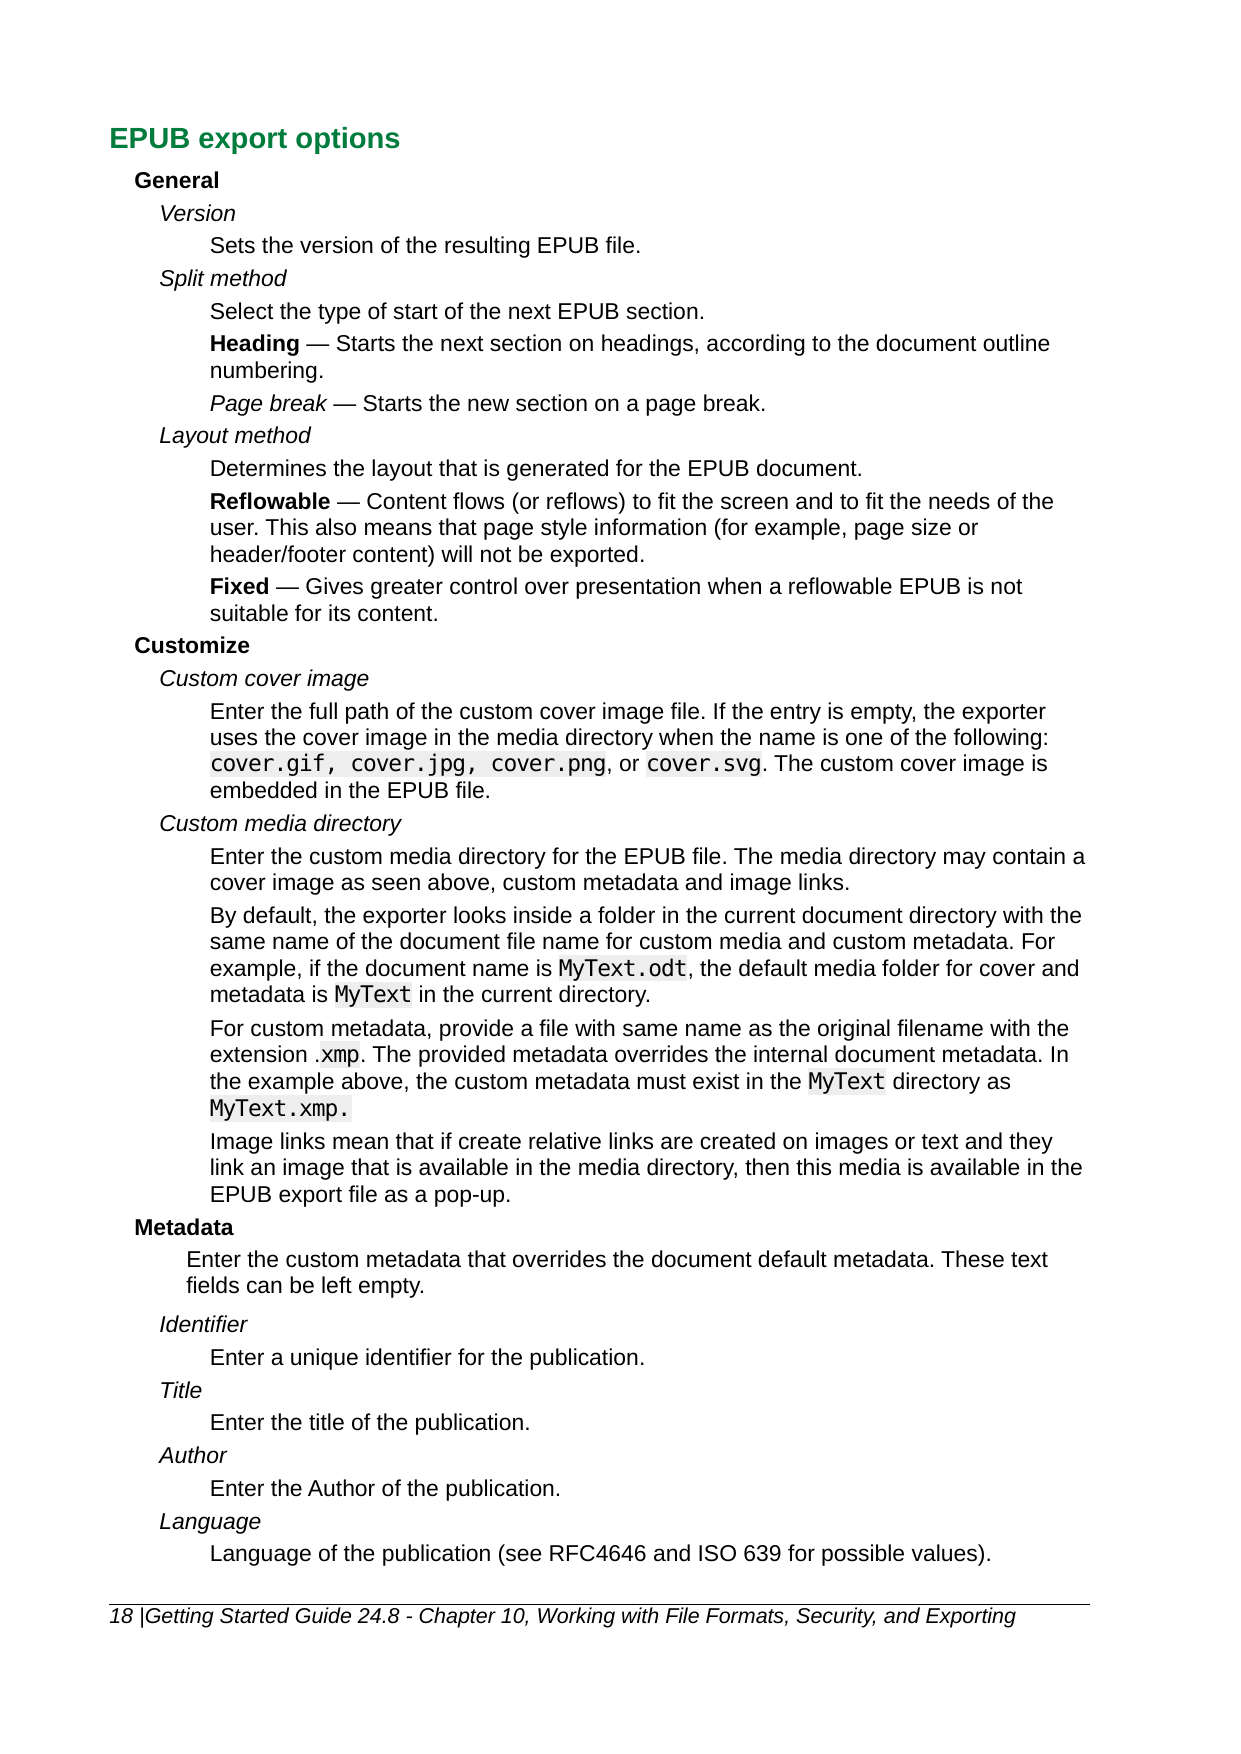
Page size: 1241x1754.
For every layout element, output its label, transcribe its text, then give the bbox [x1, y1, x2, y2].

text Image links mean that if create relative links are created on images or text and they link an image that is available in the media directory, then this media is available in the EPUB export file as a pop-up. [209, 1128, 1090, 1207]
text Language [159, 1508, 1090, 1534]
text Enter the custom metadata that overrides the document default metadata. These text fields can be left empty. [186, 1246, 1090, 1299]
text Enter a unique identifier for the publication. [209, 1344, 1090, 1370]
text Version [159, 199, 1090, 226]
text Custom cover image [159, 665, 1090, 691]
text Page break — Starts the new section on a page break. [209, 389, 1090, 416]
text For custom metadata, provide a file with same name as the original filename with the extension .xmp. The provided metadata overrides the internal document metadata. In the example above, the custom metadata must exist in the MyText directory as MyText.xmp. [209, 1015, 1090, 1122]
text Identifier [159, 1311, 1090, 1338]
text Heading — Starts the next section on headings, according to the document outline numbering. [209, 330, 1090, 383]
text By default, the exporter looks inside a folder in the current document directory with the same name of the document file name for custom media and custom metadata. For example, if the document name is MyText.odt, the default media folder for cover and metadata is MyText in the current directory. [209, 902, 1090, 1008]
text Reflowable — Content flows (or reflows) to fit the screen and to fit the needs of the user. This also means that page style information (for example, page size or header/footer content) will not be exported. [209, 488, 1090, 567]
text Language of the publication (see RFC4646 and ISO 639 for possible values). [209, 1540, 1090, 1567]
text Enter the title of the publication. [209, 1409, 1090, 1436]
subtitle EPUB export options [109, 121, 1090, 154]
text General [134, 167, 1090, 193]
text Title [159, 1377, 1090, 1403]
text Sets the version of the resulting EPUB file. [209, 232, 1090, 258]
text Determines the layout that is generated for the EPUB document. [209, 455, 1090, 481]
text Select the type of start of the next EPUB section. [209, 298, 1090, 324]
text Split method [159, 265, 1090, 291]
text Author [159, 1442, 1090, 1468]
text Customize [134, 632, 1090, 659]
text Custom media directory [159, 810, 1090, 836]
text Metadata [134, 1213, 1090, 1240]
text Enter the custom media directory for the EPUB file. The media directory may contain a cover image as seen above, custom metadata and image links. [209, 843, 1090, 895]
text Enter the full path of the custom cover image file. If the entry is empty, the exporter uses the cover image in the media directory when the name is one of the following: cover.gif, cover.jpg, cover.png, or cover.svg. The custom cover image is embedded in the EPUB file. [209, 698, 1090, 804]
text Fixed — Gives greater control over presentation when a reflowable EPUB is not suitable for its content. [209, 573, 1090, 626]
text Layout method [159, 422, 1090, 449]
text Enter the Author of the publication. [209, 1475, 1090, 1501]
